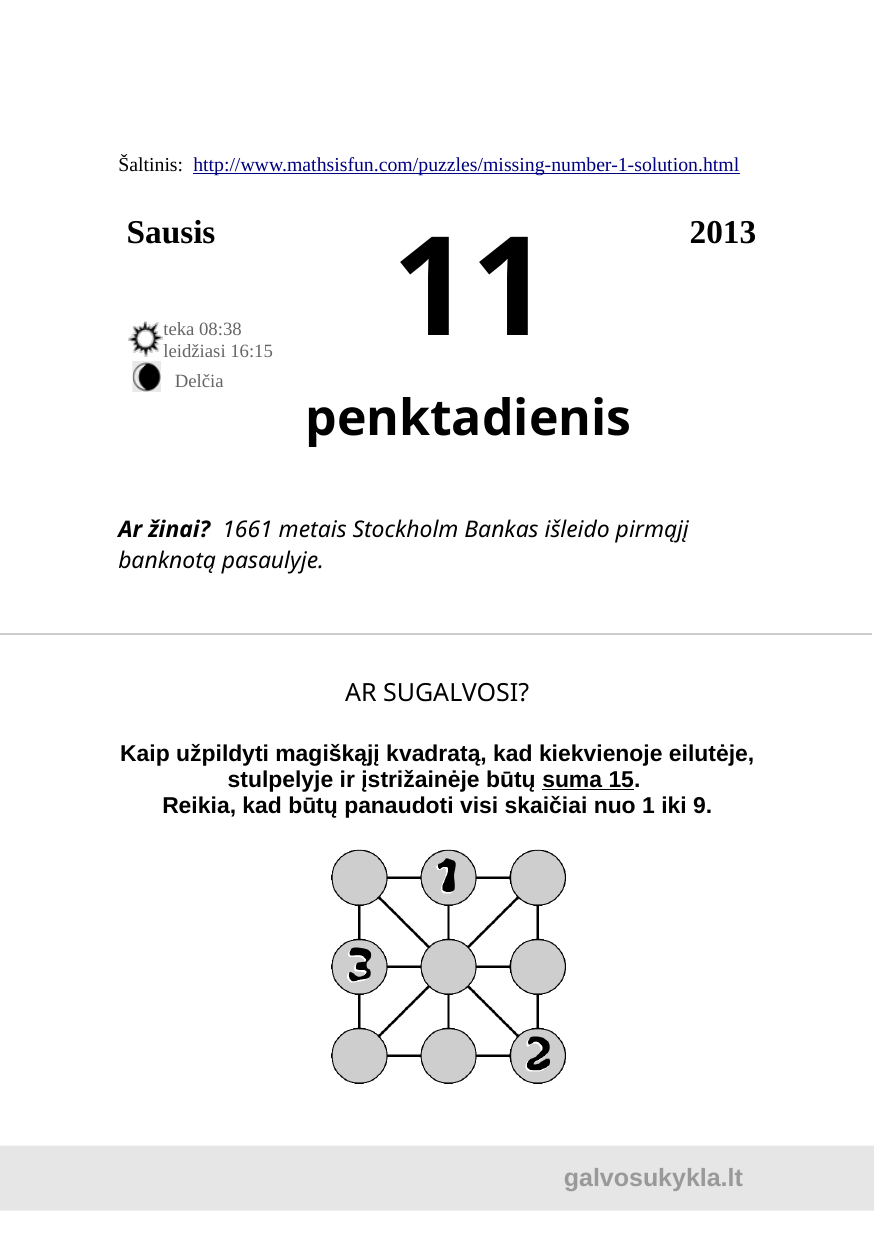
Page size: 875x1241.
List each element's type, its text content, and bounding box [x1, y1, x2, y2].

table_header 11 penktadienis [299, 189, 638, 450]
text Kaip užpildyti magiškąjį kvadratą, kad kiekvienoje eilutėje, stulpelyje ir įstrižainėje būtų suma 15. [118, 740, 756, 792]
text Reikia, kad būtų panaudoti visi skaičiai nuo 1 iki 9. [118, 792, 756, 819]
text AR SUGALVOSI? [118, 674, 756, 708]
text Šaltinis: http://www.mathsisfun.com/puzzles/missing-number-1-solution.html [118, 153, 756, 176]
table_header 2013 [638, 189, 756, 450]
text Ar žinai? 1661 metais Stockholm Bankas išleido pirmąjį banknotą pasaulyje. [118, 513, 756, 575]
table_header Sausis teka 08:38 leidžiasi 16:15 Delčia [118, 189, 298, 450]
